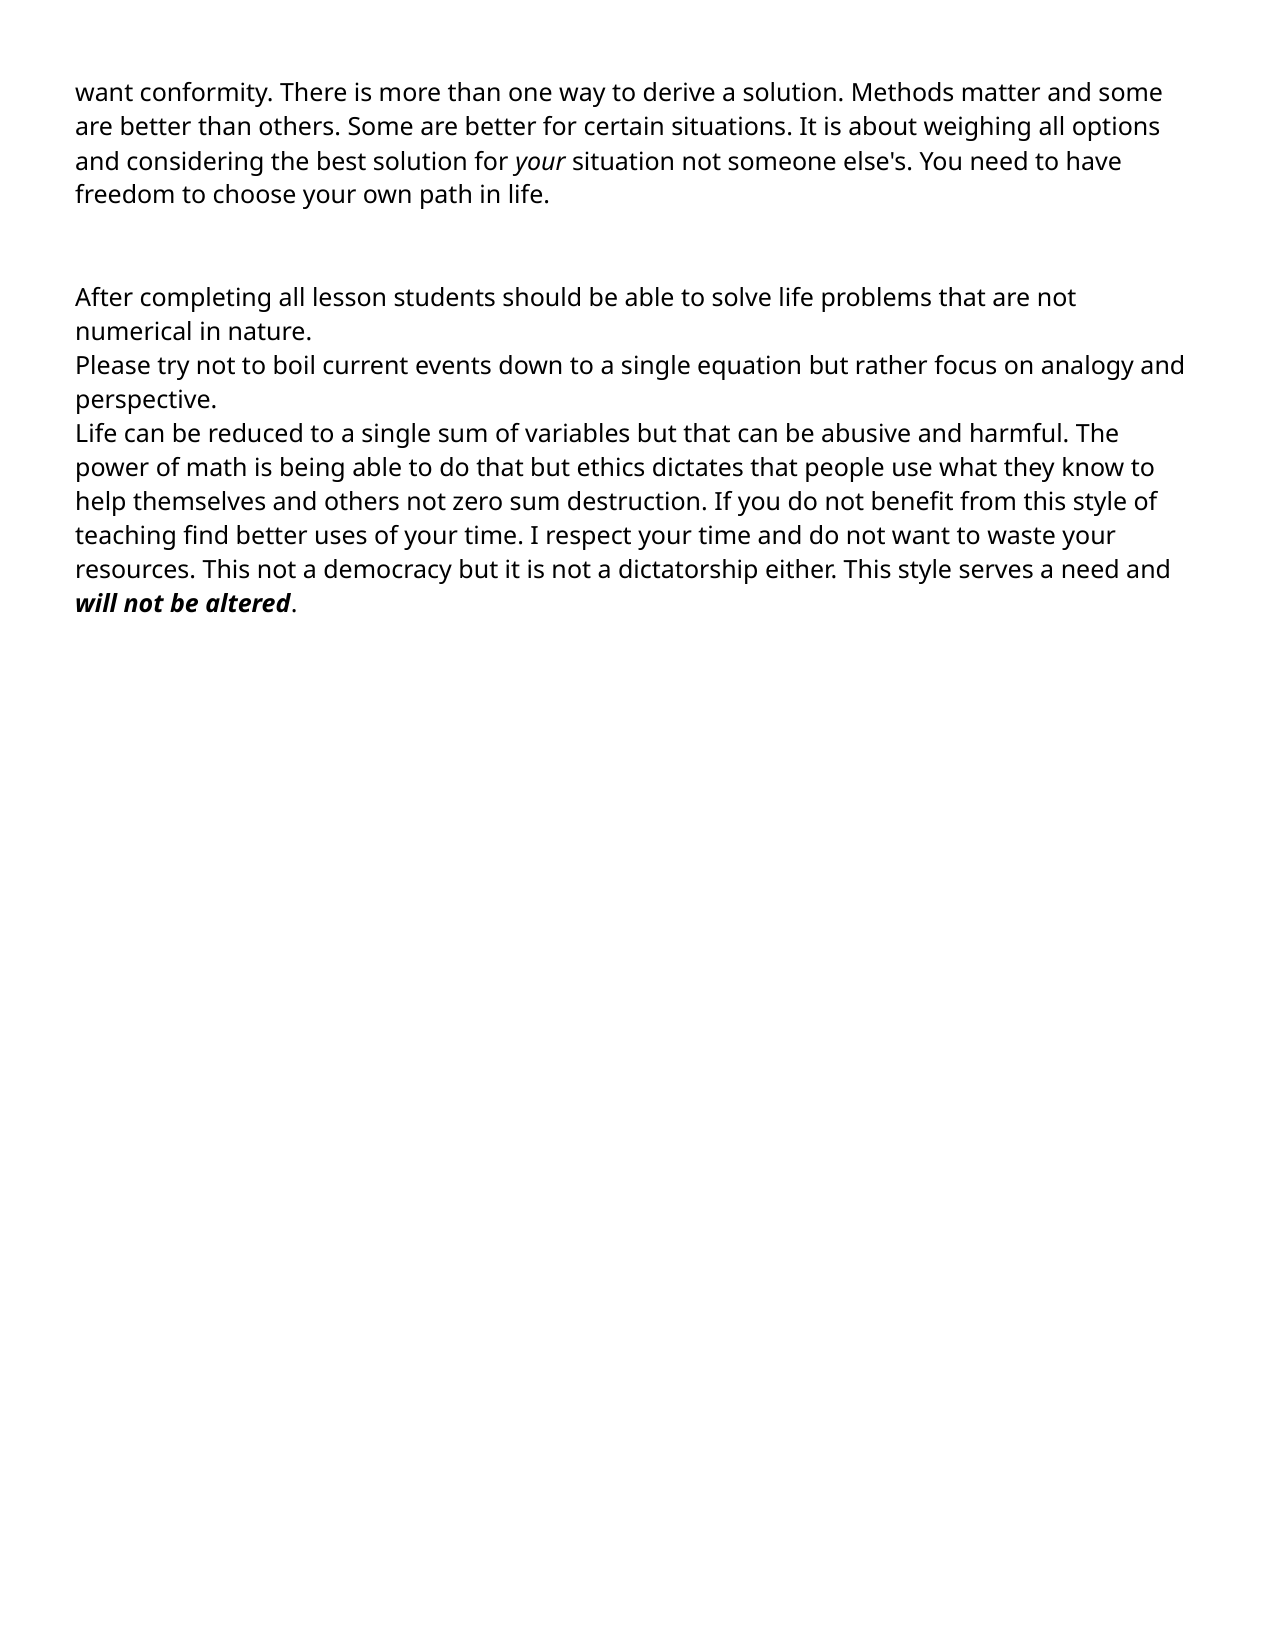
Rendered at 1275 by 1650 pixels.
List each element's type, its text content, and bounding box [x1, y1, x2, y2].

text Life can be reduced to a single sum of variables but that can be abusive and harmful. The power of math is being able to do that but ethics dictates that people use what they know to help themselves and others not zero sum destruction. If you do not benefit from this style of teaching find better uses of your time. I respect your time and do not want to waste your resources. This not a democracy but it is not a dictatorship either. This style serves a need and will not be altered. [75, 416, 1200, 620]
text want conformity. There is more than one way to derive a solution. Methods matter and some are better than others. Some are better for certain situations. It is about weighing all options and considering the best solution for your situation not someone else's. You need to have freedom to choose your own path in life. [75, 75, 1200, 211]
text Please try not to boil current events down to a single equation but rather focus on analogy and perspective. [75, 347, 1200, 416]
text After completing all lesson students should be able to solve life problems that are not numerical in nature. [75, 279, 1200, 347]
